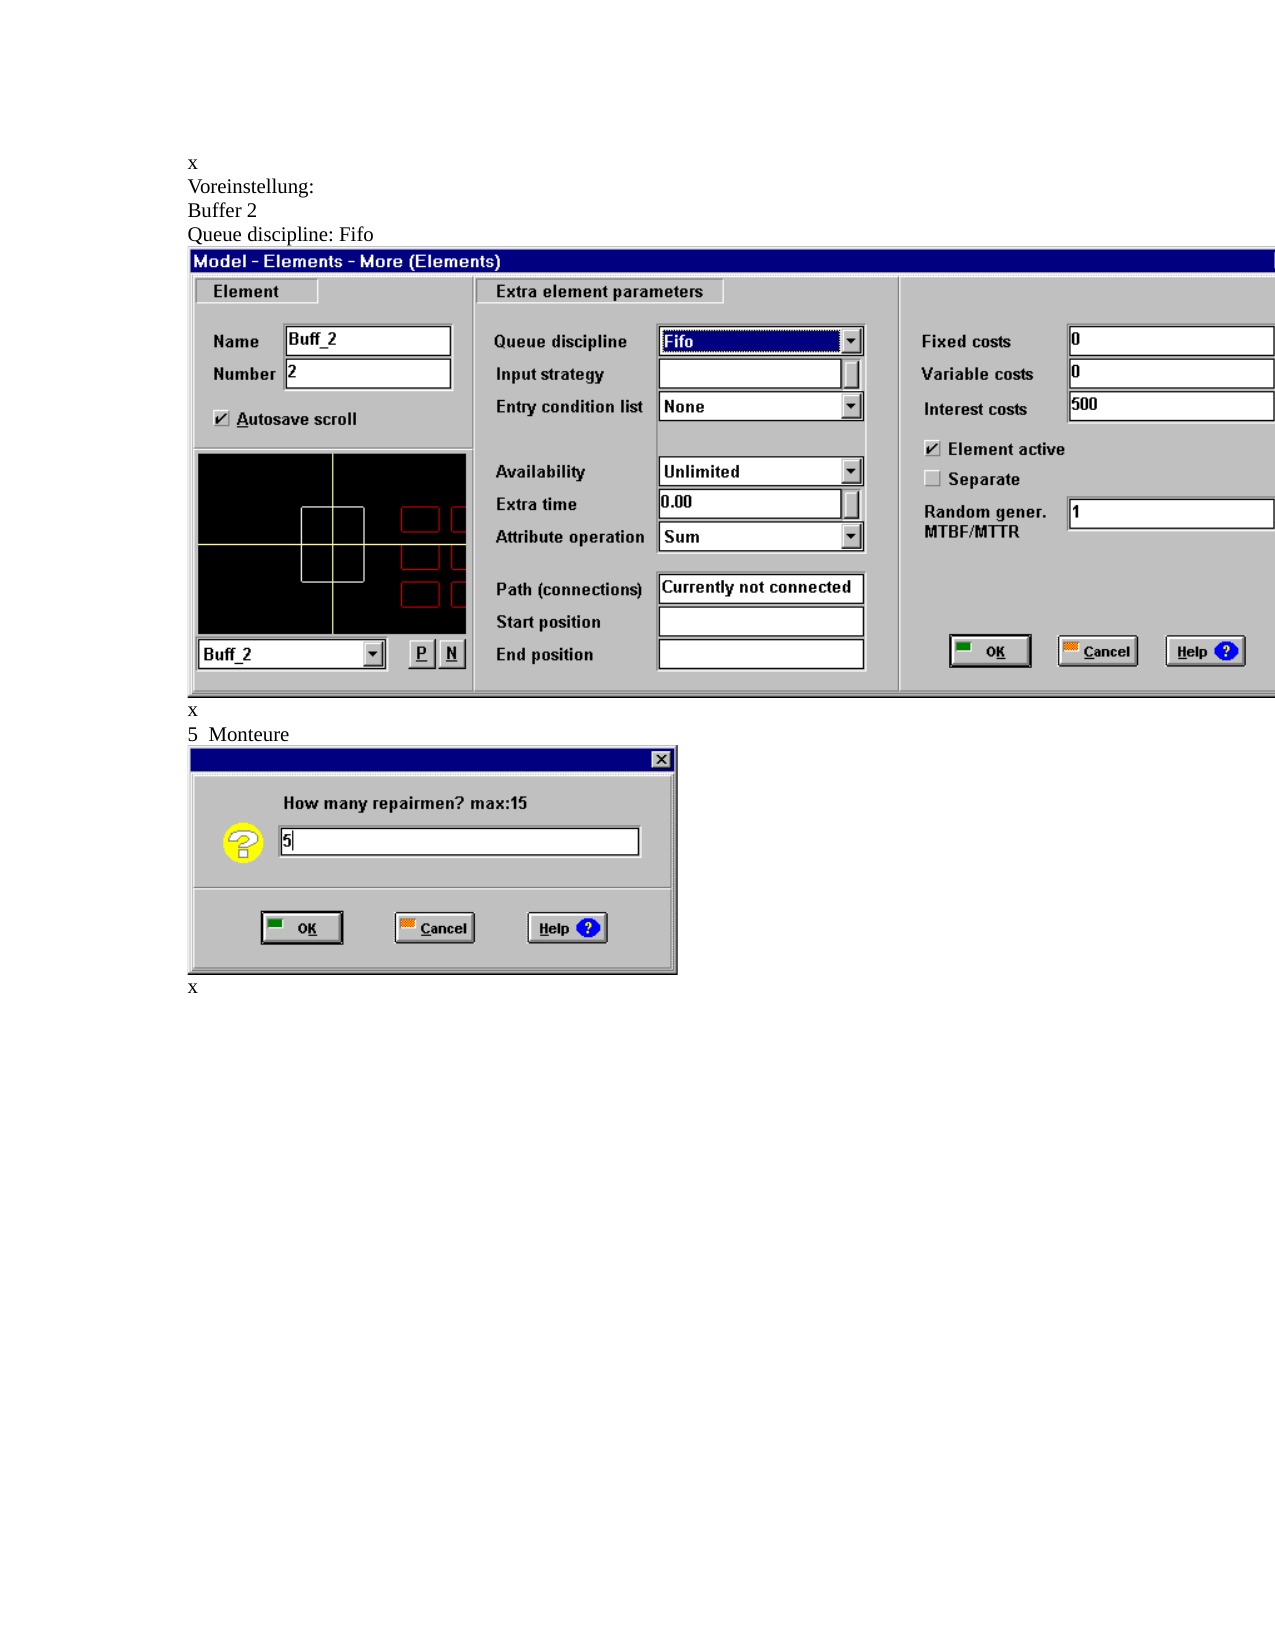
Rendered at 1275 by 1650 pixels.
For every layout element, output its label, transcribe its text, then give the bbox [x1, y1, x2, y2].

text x [187, 150, 1087, 174]
text x [187, 698, 1087, 721]
text Voreinstellung: [187, 174, 1087, 198]
text Queue discipline: Fifo [187, 222, 1087, 246]
text Buffer 2 [187, 198, 1087, 222]
text 5 Monteure [187, 721, 1087, 746]
text x [187, 974, 1087, 998]
